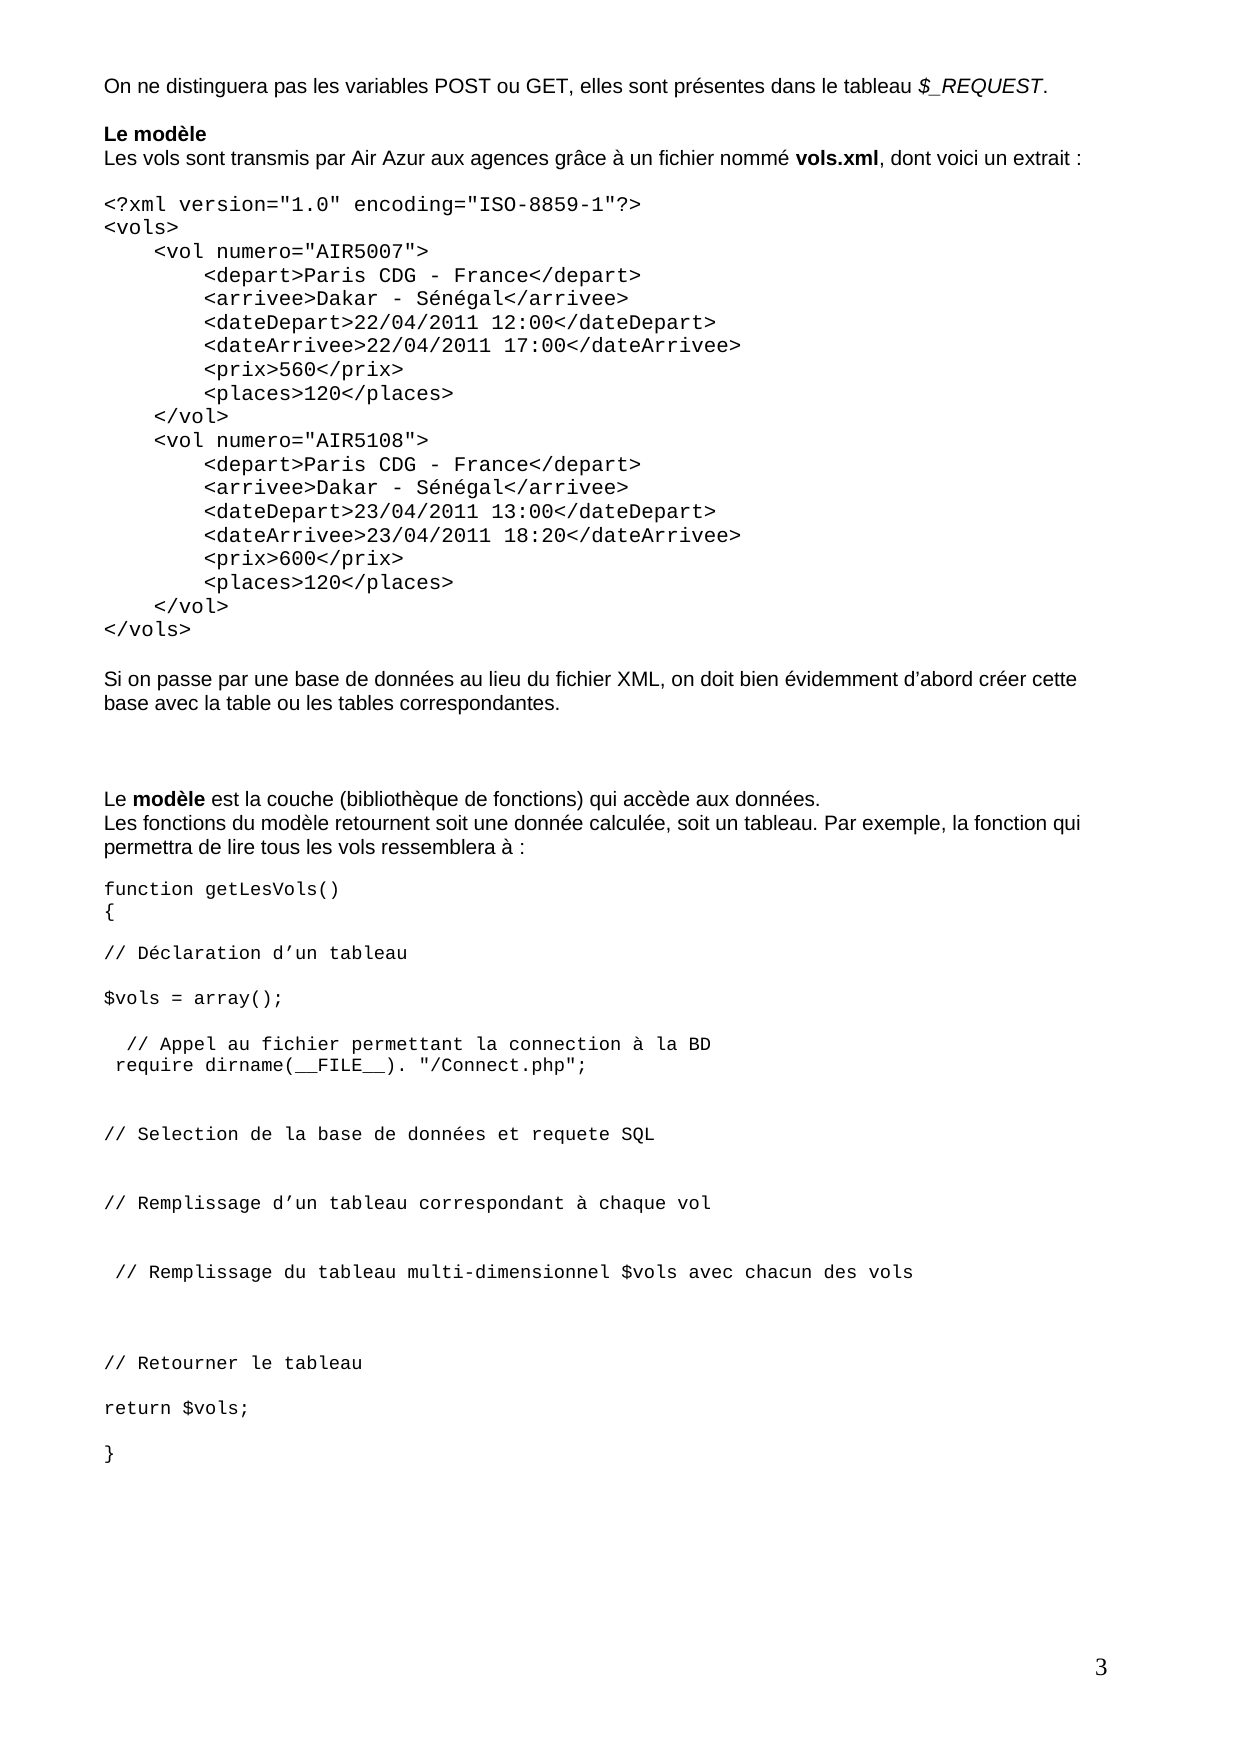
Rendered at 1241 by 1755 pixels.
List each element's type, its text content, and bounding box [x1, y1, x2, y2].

text function getLesVols() [103, 880, 1107, 901]
text <prix>560</prix> [103, 359, 1107, 383]
text <depart>Paris CDG - France</depart> [103, 264, 1107, 288]
text return $vols; [103, 1399, 1107, 1420]
text // Remplissage du tableau multi-dimensionnel $vols avec chacun des vols [103, 1263, 1107, 1284]
text Le modèle est la couche (bibliothèque de fonctions) qui accède aux données. [103, 787, 1107, 811]
text // Appel au fichier permettant la connection à la BD [103, 1034, 1107, 1056]
text <places>120</places> [103, 383, 1107, 406]
text <vol numero="AIR5108"> [103, 430, 1107, 454]
text <dateArrivee>23/04/2011 18:20</dateArrivee> [103, 525, 1107, 548]
text } [103, 1444, 1107, 1465]
text // Remplissage d’un tableau correspondant à chaque vol [103, 1194, 1107, 1215]
text { [103, 901, 1107, 923]
text <arrivee>Dakar - Sénégal</arrivee> [103, 288, 1107, 312]
text <places>120</places> [103, 572, 1107, 596]
text <vols> [103, 217, 1107, 241]
text <vol numero="AIR5007"> [103, 241, 1107, 264]
text </vols> [103, 619, 1107, 643]
text require dirname(__FILE__). "/Connect.php"; [103, 1056, 1107, 1077]
text Les fonctions du modèle retournent soit une donnée calculée, soit un tableau. Par exemple, la fonction qui permettra de lire tous les vols ressemblera à : [103, 811, 1107, 858]
text Le modèle [103, 122, 1107, 146]
text Si on passe par une base de données au lieu du fichier XML, on doit bien évidemment d’abord créer cette base avec la table ou les tables correspondantes. [103, 667, 1107, 715]
text $vols = array(); [103, 989, 1107, 1010]
text <prix>600</prix> [103, 548, 1107, 572]
text <dateDepart>23/04/2011 13:00</dateDepart> [103, 501, 1107, 525]
text // Déclaration d’un tableau [103, 944, 1107, 965]
text </vol> [103, 596, 1107, 619]
text <arrivee>Dakar - Sénégal</arrivee> [103, 477, 1107, 501]
text </vol> [103, 406, 1107, 430]
text // Retourner le tableau [103, 1353, 1107, 1375]
text <?xml version="1.0" encoding="ISO-8859-1"?> [103, 194, 1107, 217]
text // Selection de la base de données et requete SQL [103, 1125, 1107, 1146]
text Les vols sont transmis par Air Azur aux agences grâce à un fichier nommé vols.xml, dont voici un extrait : [103, 146, 1107, 170]
text <dateArrivee>22/04/2011 17:00</dateArrivee> [103, 336, 1107, 359]
text <depart>Paris CDG - France</depart> [103, 454, 1107, 477]
text <dateDepart>22/04/2011 12:00</dateDepart> [103, 312, 1107, 336]
text On ne distinguera pas les variables POST ou GET, elles sont présentes dans le tableau $_REQUEST. [103, 74, 1107, 98]
